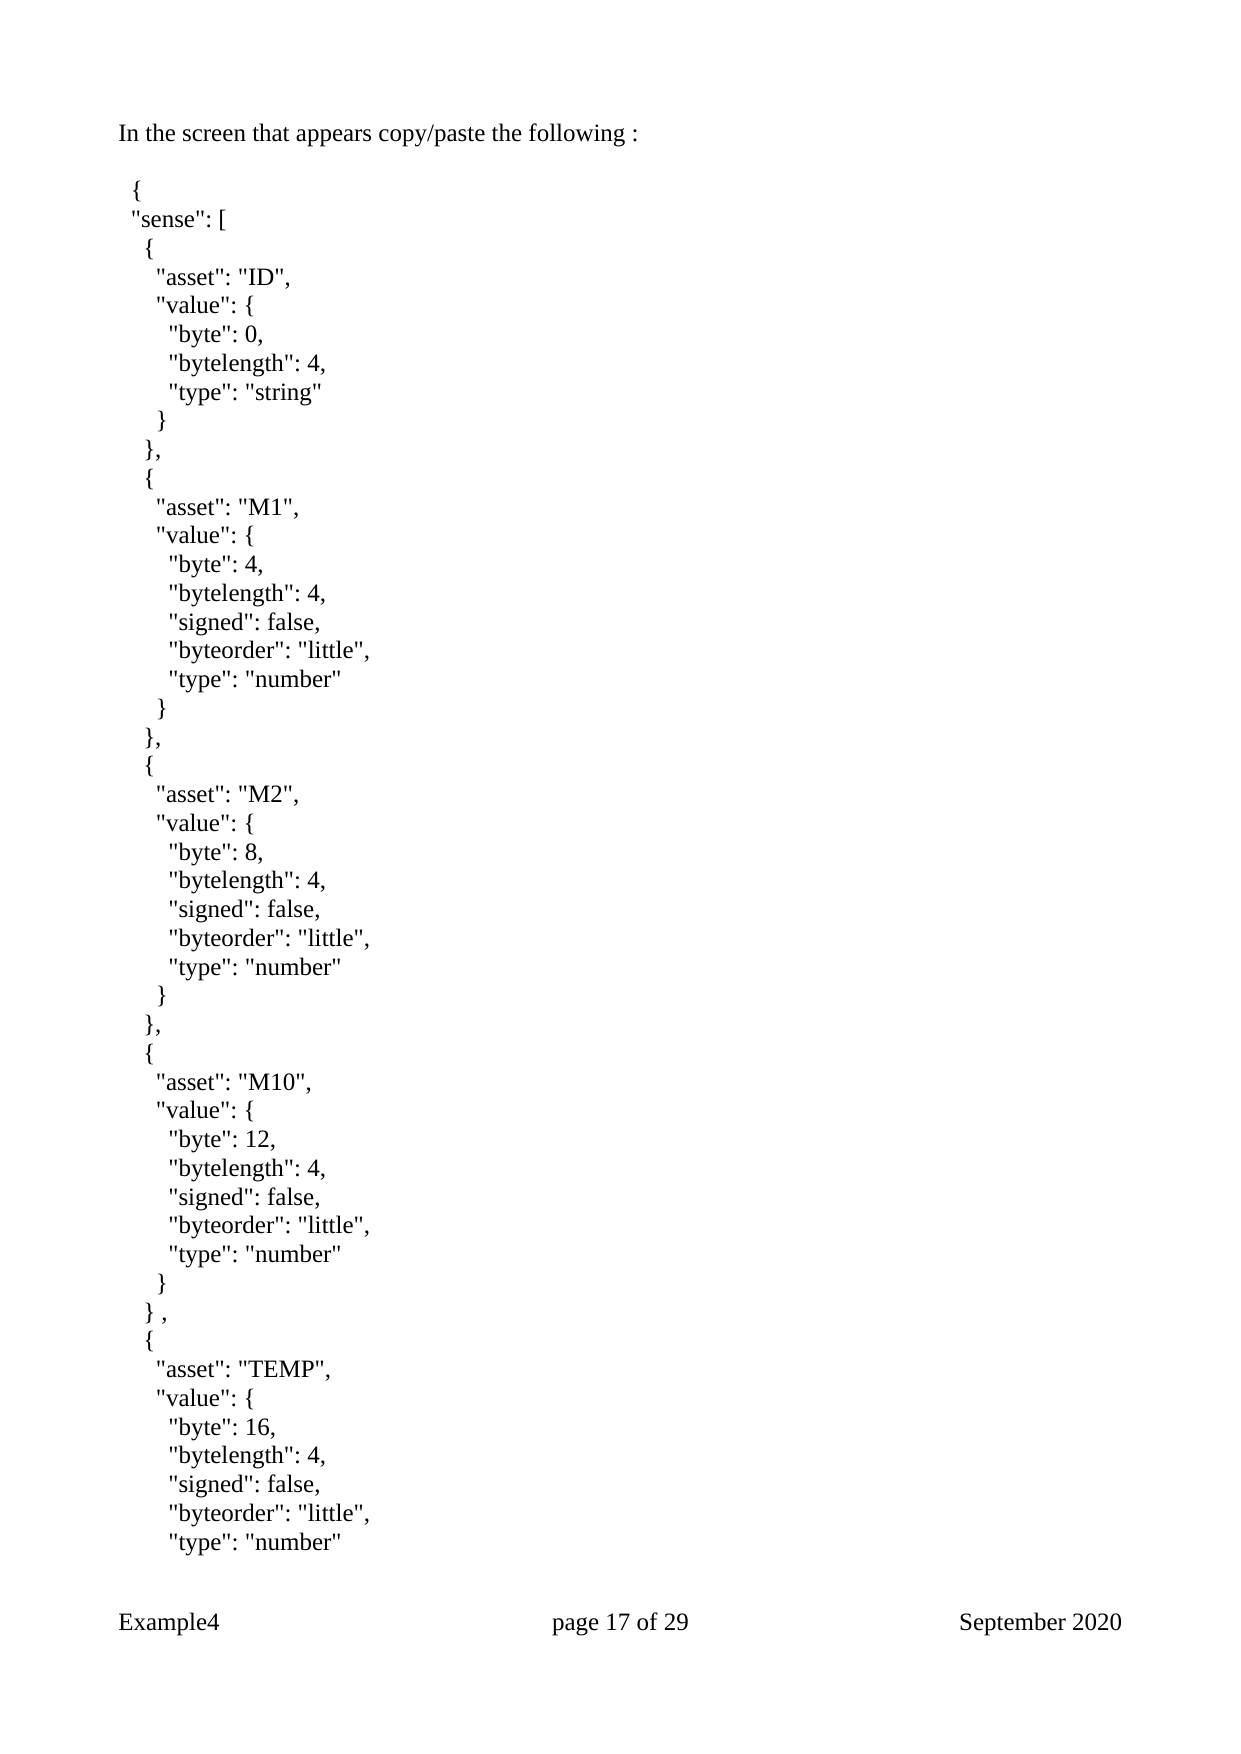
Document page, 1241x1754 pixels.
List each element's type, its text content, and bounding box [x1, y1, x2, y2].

text "byte": 12, [118, 1124, 1122, 1153]
text { [118, 463, 1122, 492]
text { [118, 233, 1122, 262]
text { [118, 1038, 1122, 1067]
text "asset": "ID", [118, 262, 1122, 291]
text }, [118, 434, 1122, 463]
text } [118, 1268, 1122, 1297]
text "bytelength": 4, [118, 1153, 1122, 1182]
text "byte": 16, [118, 1412, 1122, 1441]
text { [118, 1326, 1122, 1354]
text { [118, 751, 1122, 779]
text "value": { [118, 1383, 1122, 1412]
text In the screen that appears copy/paste the following : [118, 118, 1122, 147]
text } [118, 406, 1122, 434]
text "signed": false, [118, 1469, 1122, 1498]
text { [118, 176, 1122, 204]
text "byte": 8, [118, 837, 1122, 866]
text } [118, 693, 1122, 722]
text "byteorder": "little", [118, 1211, 1122, 1239]
text "asset": "M1", [118, 492, 1122, 521]
text "byte": 0, [118, 319, 1122, 348]
text "signed": false, [118, 1182, 1122, 1211]
text "value": { [118, 291, 1122, 319]
text "value": { [118, 1096, 1122, 1124]
text "asset": "M2", [118, 779, 1122, 808]
text "value": { [118, 521, 1122, 549]
text } [118, 981, 1122, 1009]
text } , [118, 1297, 1122, 1326]
text "type": "number" [118, 1527, 1122, 1556]
text "byteorder": "little", [118, 923, 1122, 952]
text }, [118, 1009, 1122, 1038]
text "signed": false, [118, 607, 1122, 636]
text "bytelength": 4, [118, 348, 1122, 377]
text "bytelength": 4, [118, 1441, 1122, 1469]
text "byteorder": "little", [118, 1498, 1122, 1527]
text "type": "string" [118, 377, 1122, 406]
text "type": "number" [118, 952, 1122, 981]
text "type": "number" [118, 664, 1122, 693]
text "asset": "M10", [118, 1067, 1122, 1096]
text }, [118, 722, 1122, 751]
text "byteorder": "little", [118, 636, 1122, 664]
text "type": "number" [118, 1239, 1122, 1268]
text "sense": [ [118, 204, 1122, 233]
text "byte": 4, [118, 549, 1122, 578]
text "bytelength": 4, [118, 866, 1122, 894]
text "bytelength": 4, [118, 578, 1122, 607]
text "value": { [118, 808, 1122, 837]
text "asset": "TEMP", [118, 1354, 1122, 1383]
text "signed": false, [118, 894, 1122, 923]
